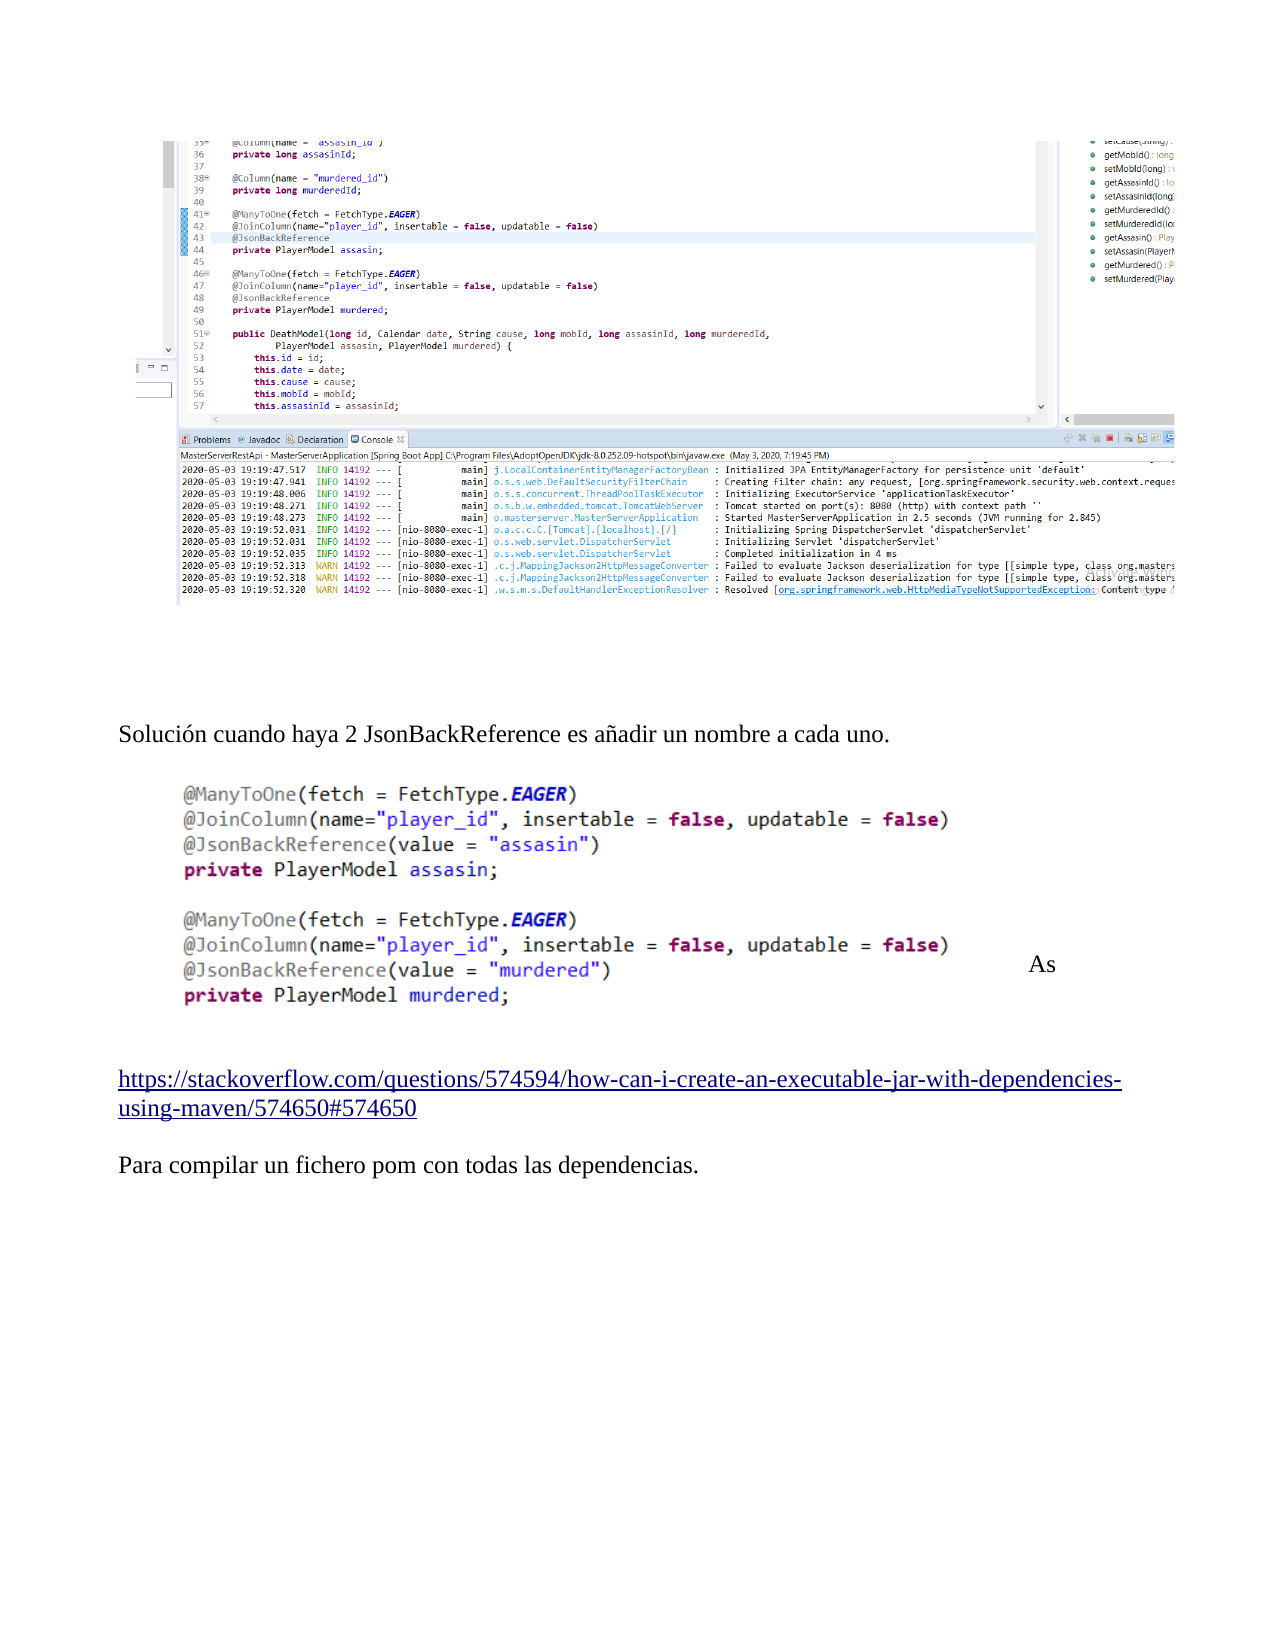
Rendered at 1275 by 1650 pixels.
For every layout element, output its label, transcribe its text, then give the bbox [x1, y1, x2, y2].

text [118, 949, 164, 978]
picture [135, 141, 1175, 605]
picture [164, 763, 1029, 1032]
text Solución cuando haya 2 JsonBackReference es añadir un nombre a cada uno. [118, 719, 1157, 748]
text https://stackoverflow.com/questions/574594/how-can-i-create-an-executable-jar-with-dependencies-using-maven/574650#574650 [118, 1064, 1157, 1122]
text As [1029, 949, 1157, 978]
text Para compilar un fichero pom con todas las dependencias. [118, 1151, 1157, 1179]
